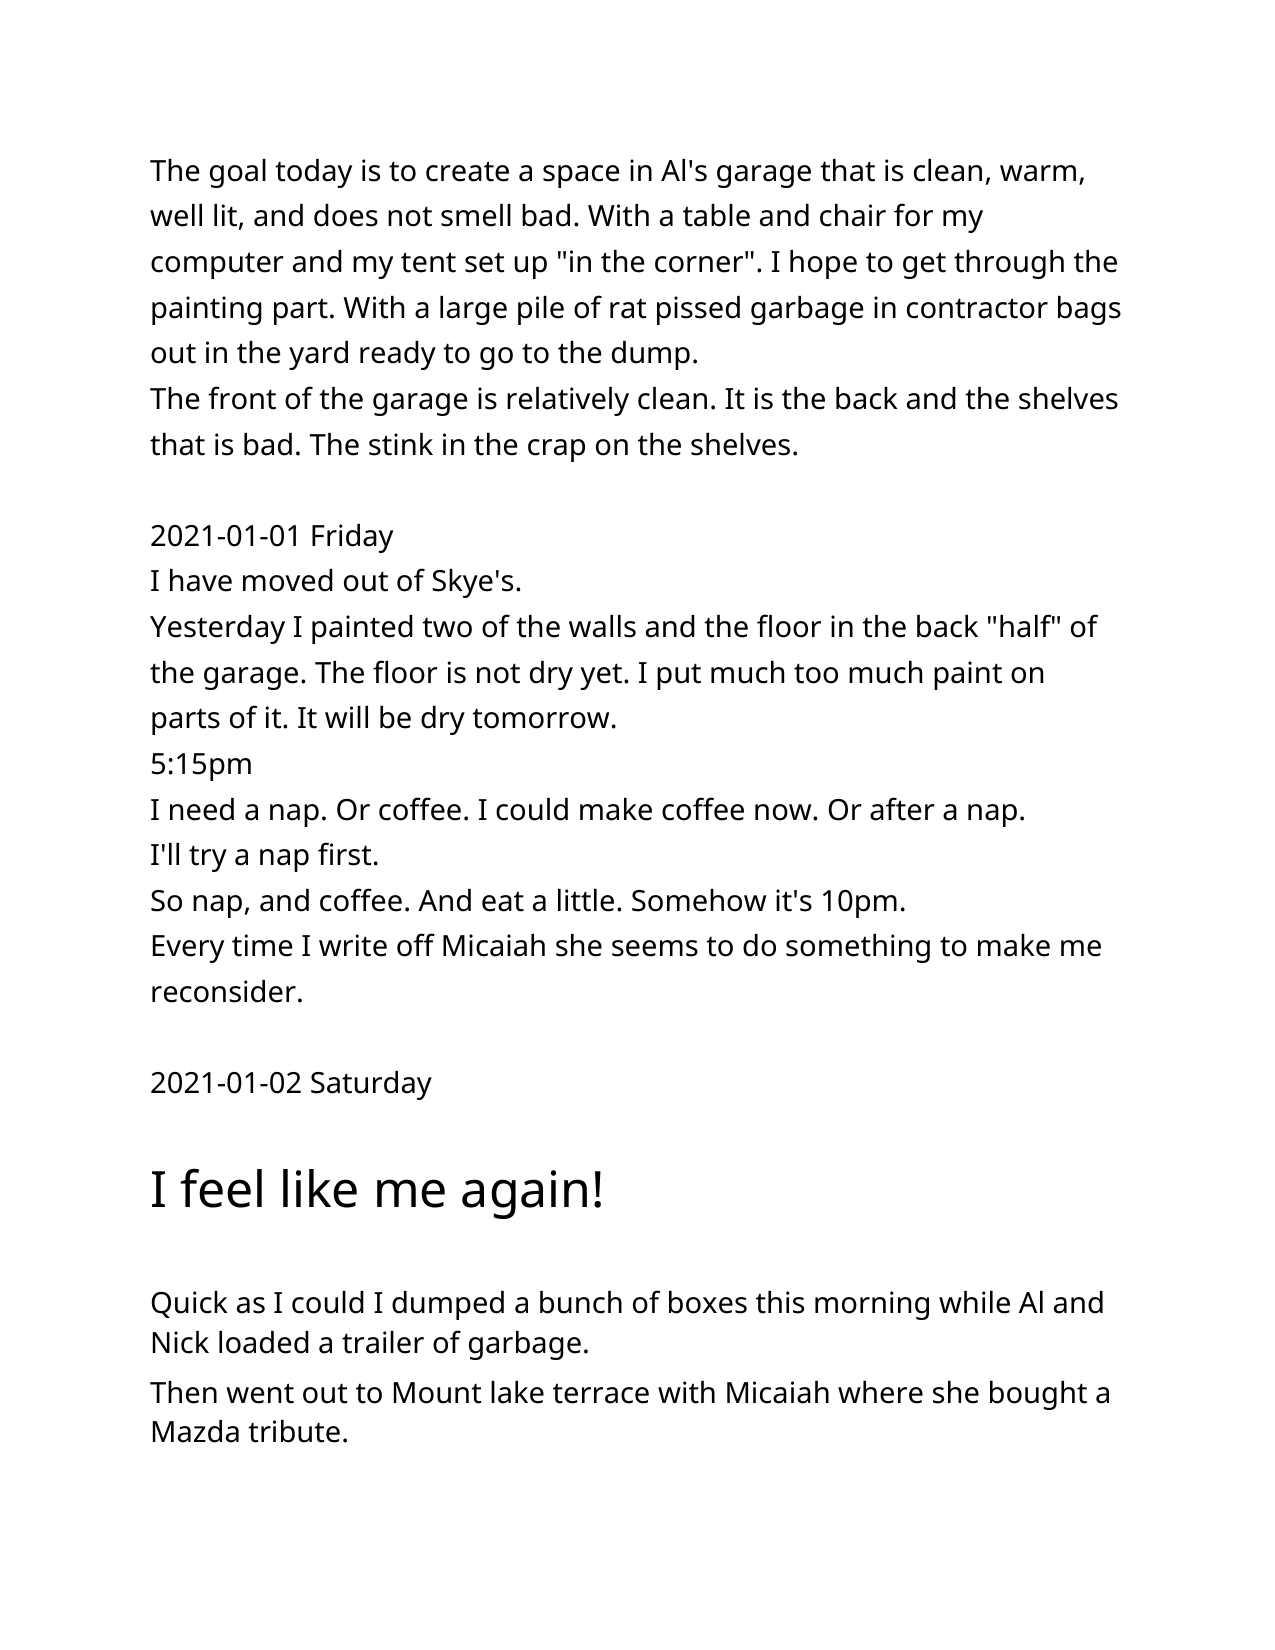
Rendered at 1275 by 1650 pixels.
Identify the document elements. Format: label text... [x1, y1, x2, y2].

text The front of the garage is relatively clean. It is the back and the shelves that is bad. The stink in the crap on the shelves. [150, 378, 1125, 463]
text I have moved out of Skye's. [150, 561, 1125, 600]
text Every time I write off Micaiah she seems to do something to make me reconsider. [150, 926, 1125, 1011]
text The goal today is to create a space in Al's garage that is clean, warm, well lit, and does not smell bad. With a table and chair for my computer and my tent set up "in the corner". I hope to get through the painting part. With a large pile of rat pissed garbage in contractor bags out in the yard ready to go to the dump. [150, 150, 1125, 372]
subtitle I feel like me again! [150, 1154, 1125, 1222]
text 2021-01-01 Friday [150, 515, 1125, 555]
text Then went out to Mount lake terrace with Micaiah where she bought a Mazda tribute. [150, 1372, 1125, 1451]
text 2021-01-02 Saturday [150, 1062, 1125, 1102]
text I need a nap. Or coffee. I could make coffee now. Or after a nap. [150, 789, 1125, 828]
text Quick as I could I dumped a bunch of boxes this morning while Al and Nick loaded a trailer of garbage. [150, 1282, 1125, 1362]
text I'll try a nap first. [150, 834, 1125, 874]
text 5:15pm [150, 743, 1125, 783]
text So nap, and coffee. And eat a little. Somehow it's 10pm. [150, 880, 1125, 920]
text Yesterday I painted two of the walls and the floor in the back "half" of the garage. The floor is not dry yet. I put much too much paint on parts of it. It will be dry tomorrow. [150, 606, 1125, 737]
